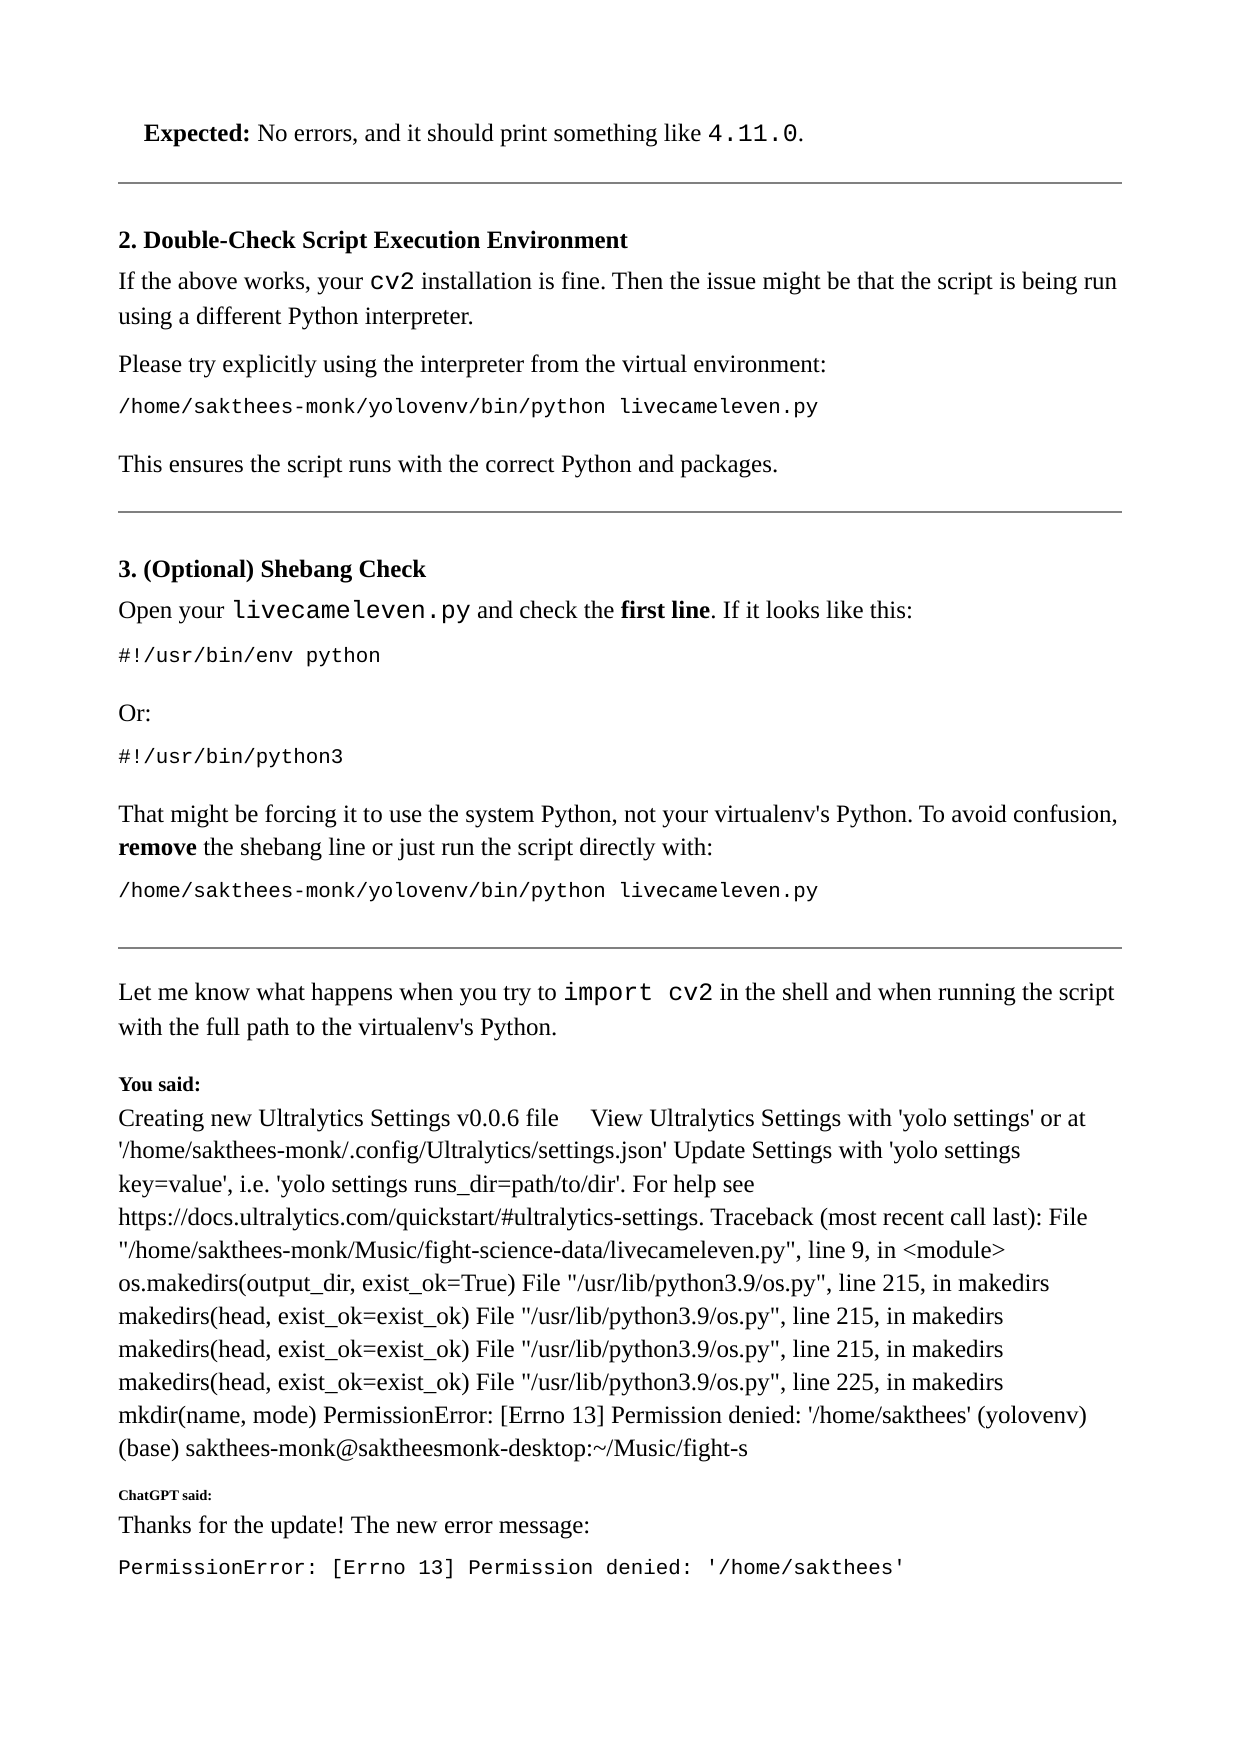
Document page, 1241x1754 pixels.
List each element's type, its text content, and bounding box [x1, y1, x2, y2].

text Or: [118, 698, 1122, 727]
text #!/usr/bin/env python [118, 645, 1122, 669]
text Thanks for the update! The new error message: [118, 1510, 1122, 1538]
subtitle You said: [118, 1072, 1122, 1096]
text This ensures the script runs with the correct Python and packages. [118, 449, 1122, 478]
subtitle 3. (Optional) Shebang Check [118, 554, 1122, 583]
text #!/usr/bin/python3 [118, 746, 1122, 769]
subtitle ChatGPT said: [118, 1487, 1122, 1503]
text If the above works, your cv2 installation is fine. Then the issue might be that the script is being run using a different Python interpreter. [118, 266, 1122, 330]
text PermissionError: [Errno 13] Permission denied: '/home/sakthees' [118, 1557, 1122, 1581]
text Open your livecameleven.py and check the first line. If it looks like this: [118, 595, 1122, 626]
text Creating new Ultralytics Settings v0.0.6 file ✅ View Ultralytics Settings with 'yolo settings' or at '/home/sakthees-monk/.config/Ultralytics/settings.json' Update Settings with 'yolo settings key=value', i.e. 'yolo settings runs_dir=path/to/dir'. For help see https://docs.ultralytics.com/quickstart/#ultralytics-settings. Traceback (most recent call last): File "/home/sakthees-monk/Music/fight-science-data/livecameleven.py", line 9, in <module> os.makedirs(output_dir, exist_ok=True) File "/usr/lib/python3.9/os.py", line 215, in makedirs makedirs(head, exist_ok=exist_ok) File "/usr/lib/python3.9/os.py", line 215, in makedirs makedirs(head, exist_ok=exist_ok) File "/usr/lib/python3.9/os.py", line 215, in makedirs makedirs(head, exist_ok=exist_ok) File "/usr/lib/python3.9/os.py", line 225, in makedirs mkdir(name, mode) PermissionError: [Errno 13] Permission denied: '/home/sakthees' (yolovenv) (base) sakthees-monk@saktheesmonk-desktop:~/Music/fight-s [118, 1103, 1122, 1462]
text Let me know what happens when you try to import cv2 in the shell and when running the script with the full path to the virtualenv's Python. [118, 977, 1122, 1041]
text ✅ Expected: No errors, and it should print something like 4.11.0. [118, 118, 1122, 149]
text That might be forcing it to use the system Python, not your virtualenv's Python. To avoid confusion, remove the shebang line or just run the script directly with: [118, 799, 1122, 861]
text /home/sakthees-monk/yolovenv/bin/python livecameleven.py [118, 396, 1122, 420]
text /home/sakthees-monk/yolovenv/bin/python livecameleven.py [118, 880, 1122, 903]
text Please try explicitly using the interpreter from the virtual environment: [118, 349, 1122, 378]
subtitle 2. Double-Check Script Execution Environment [118, 225, 1122, 254]
